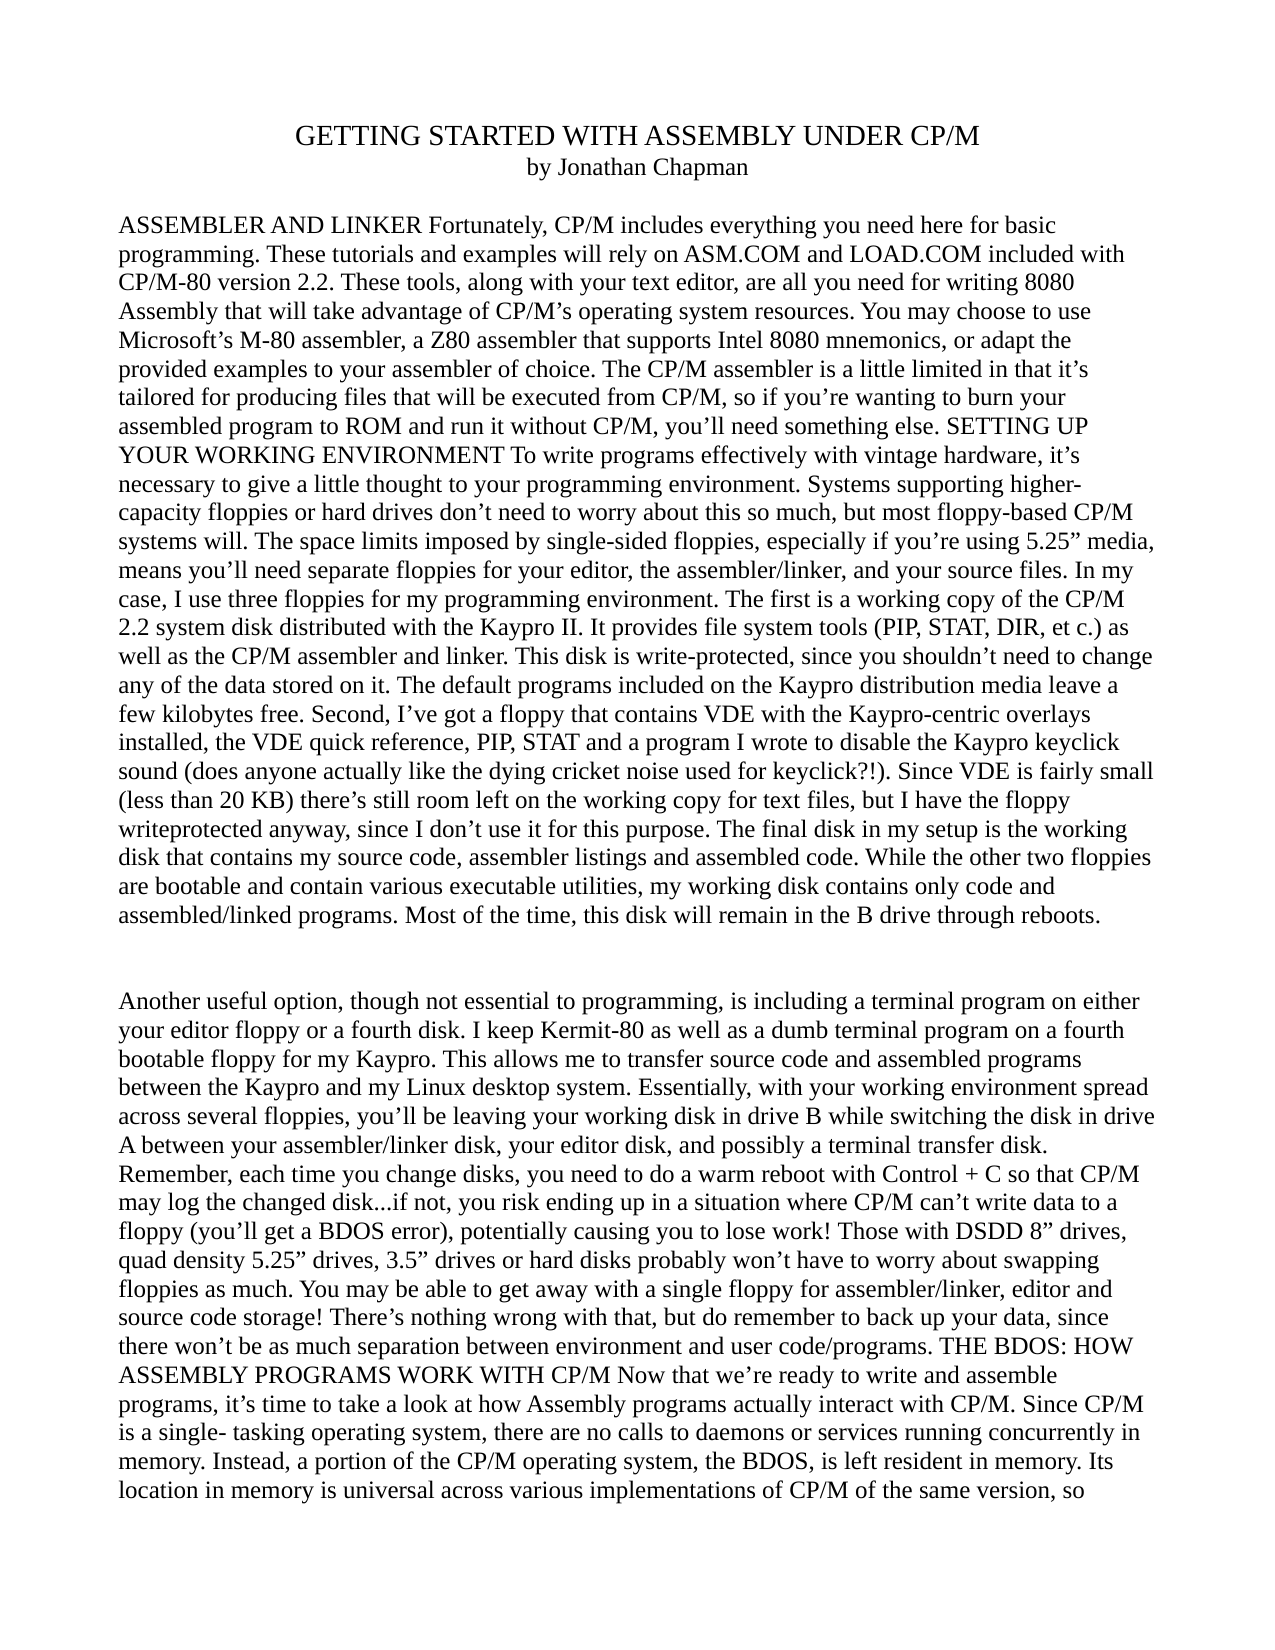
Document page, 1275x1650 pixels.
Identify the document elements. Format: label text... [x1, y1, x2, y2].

text ASSEMBLER AND LINKER Fortunately, CP/M includes everything you need here for basic programming. These tutorials and examples will rely on ASM.COM and LOAD.COM included with CP/M-80 version 2.2. These tools, along with your text editor, are all you need for writing 8080 Assembly that will take advantage of CP/M’s operating system resources. You may choose to use Microsoft’s M-80 assembler, a Z80 assembler that supports Intel 8080 mnemonics, or adapt the provided examples to your assembler of choice. The CP/M assembler is a little limited in that it’s tailored for producing files that will be executed from CP/M, so if you’re wanting to burn your assembled program to ROM and run it without CP/M, you’ll need something else. SETTING UP YOUR WORKING ENVIRONMENT To write programs effectively with vintage hardware, it’s necessary to give a little thought to your programming environment. Systems supporting higher- capacity floppies or hard drives don’t need to worry about this so much, but most floppy-based CP/M systems will. The space limits imposed by single-sided floppies, especially if you’re using 5.25” media, means you’ll need separate floppies for your editor, the assembler/linker, and your source files. In my case, I use three floppies for my programming environment. The first is a working copy of the CP/M 2.2 system disk distributed with the Kaypro II. It provides file system tools (PIP, STAT, DIR, et c.) as well as the CP/M assembler and linker. This disk is write-protected, since you shouldn’t need to change any of the data stored on it. The default programs included on the Kaypro distribution media leave a few kilobytes free. Second, I’ve got a floppy that contains VDE with the Kaypro-centric overlays installed, the VDE quick reference, PIP, STAT and a program I wrote to disable the Kaypro keyclick sound (does anyone actually like the dying cricket noise used for keyclick?!). Since VDE is fairly small (less than 20 KB) there’s still room left on the working copy for text files, but I have the floppy writeprotected anyway, since I don’t use it for this purpose. The final disk in my setup is the working disk that contains my source code, assembler listings and assembled code. While the other two floppies are bootable and contain various executable utilities, my working disk contains only code and assembled/linked programs. Most of the time, this disk will remain in the B drive through reboots. [118, 210, 1157, 929]
text Another useful option, though not essential to programming, is including a terminal program on either your editor floppy or a fourth disk. I keep Kermit-80 as well as a dumb terminal program on a fourth bootable floppy for my Kaypro. This allows me to transfer source code and assembled programs between the Kaypro and my Linux desktop system. Essentially, with your working environment spread across several floppies, you’ll be leaving your working disk in drive B while switching the disk in drive A between your assembler/linker disk, your editor disk, and possibly a terminal transfer disk. Remember, each time you change disks, you need to do a warm reboot with Control + C so that CP/M may log the changed disk...if not, you risk ending up in a situation where CP/M can’t write data to a floppy (you’ll get a BDOS error), potentially causing you to lose work! Those with DSDD 8” drives, quad density 5.25” drives, 3.5” drives or hard disks probably won’t have to worry about swapping floppies as much. You may be able to get away with a single floppy for assembler/linker, editor and source code storage! There’s nothing wrong with that, but do remember to back up your data, since there won’t be as much separation between environment and user code/programs. THE BDOS: HOW ASSEMBLY PROGRAMS WORK WITH CP/M Now that we’re ready to write and assemble programs, it’s time to take a look at how Assembly programs actually interact with CP/M. Since CP/M is a single- tasking operating system, there are no calls to daemons or services running concurrently in memory. Instead, a portion of the CP/M operating system, the BDOS, is left resident in memory. Its location in memory is universal across various implementations of CP/M of the same version, so [118, 986, 1157, 1504]
